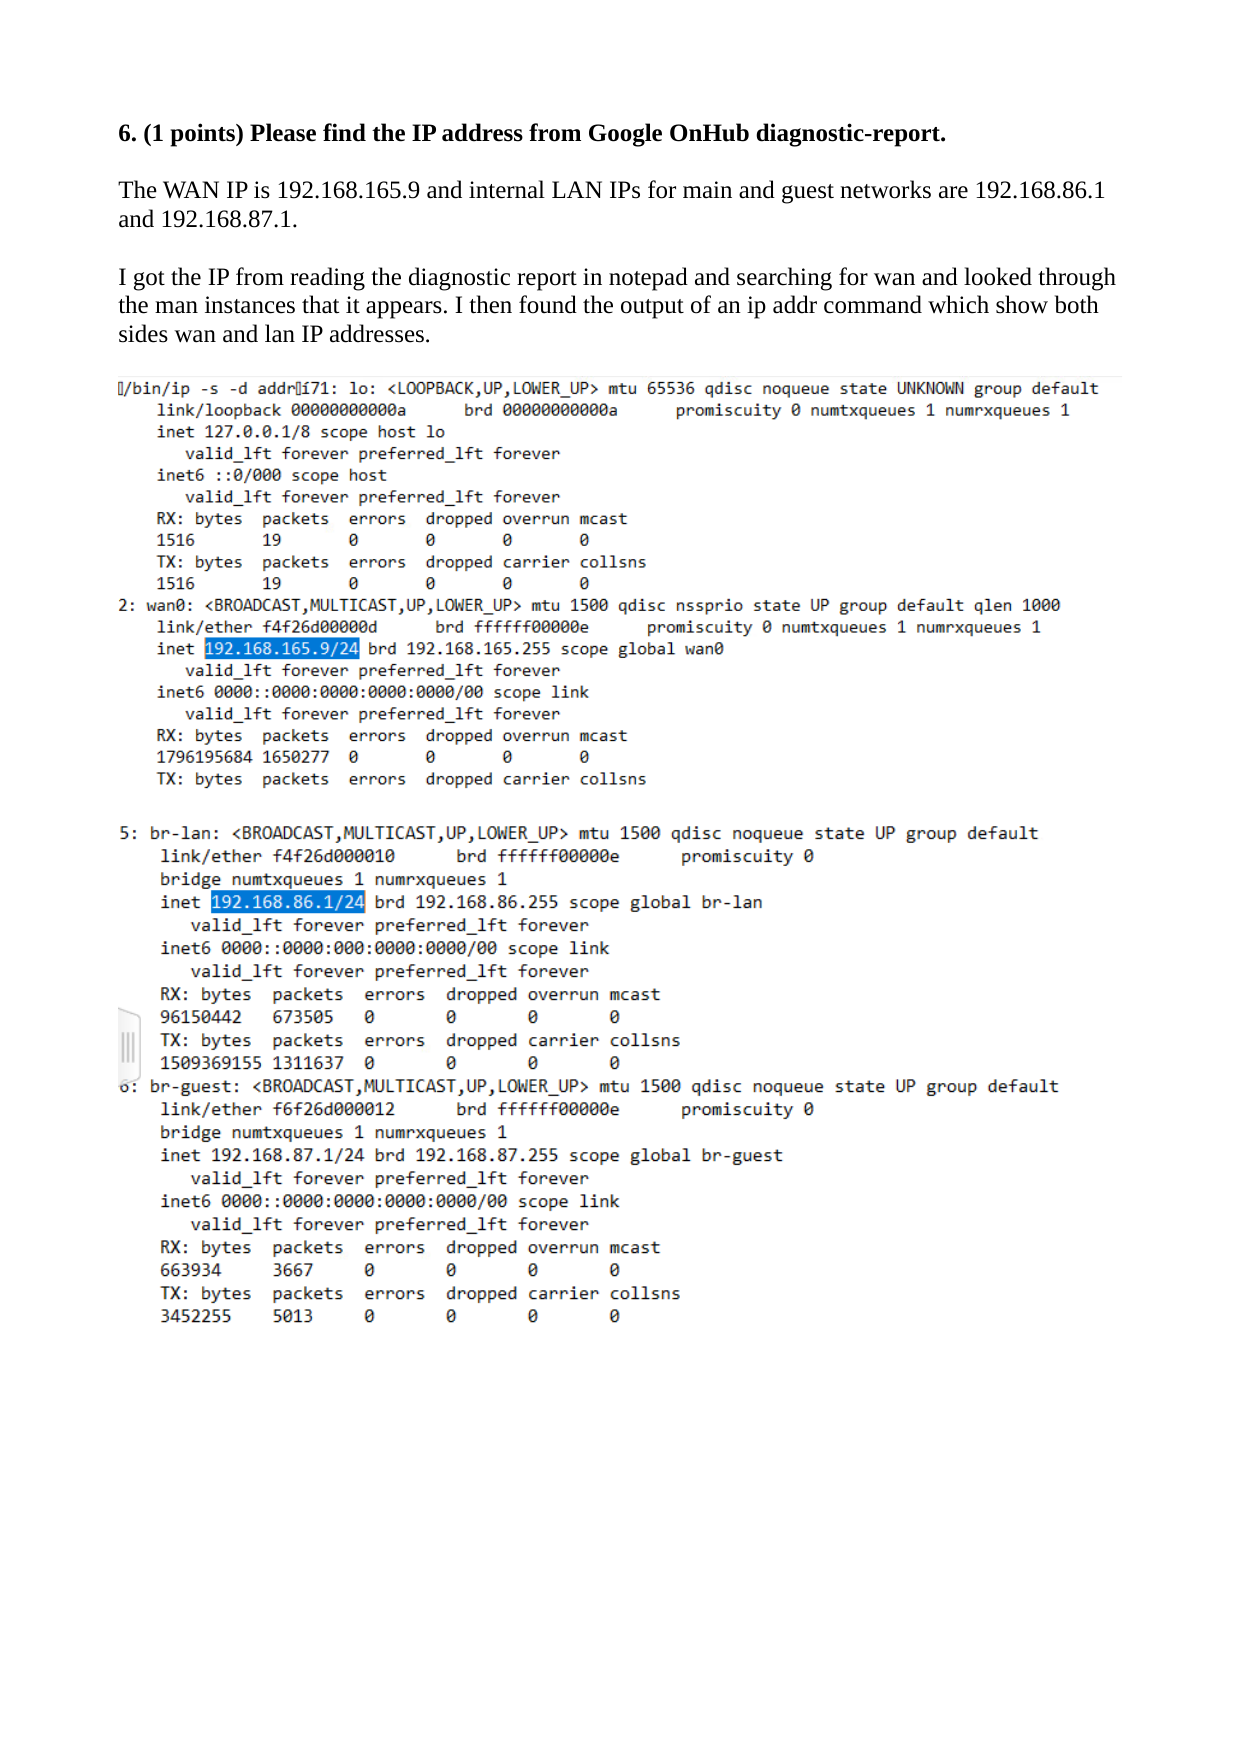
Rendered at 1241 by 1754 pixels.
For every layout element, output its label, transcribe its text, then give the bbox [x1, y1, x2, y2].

text 6. (1 points) Please find the IP address from Google OnHub diagnostic-report. [118, 118, 1122, 147]
text The WAN IP is 192.168.165.9 and internal LAN IPs for main and guest networks are 192.168.86.1 and 192.168.87.1. [118, 176, 1122, 233]
picture [118, 376, 1123, 793]
text I got the IP from reading the diagnostic report in notepad and searching for wan and looked through the man instances that it appears. I then found the output of an ip addr command which show both sides wan and lan IP addresses. [118, 262, 1122, 348]
picture [118, 821, 1123, 1330]
